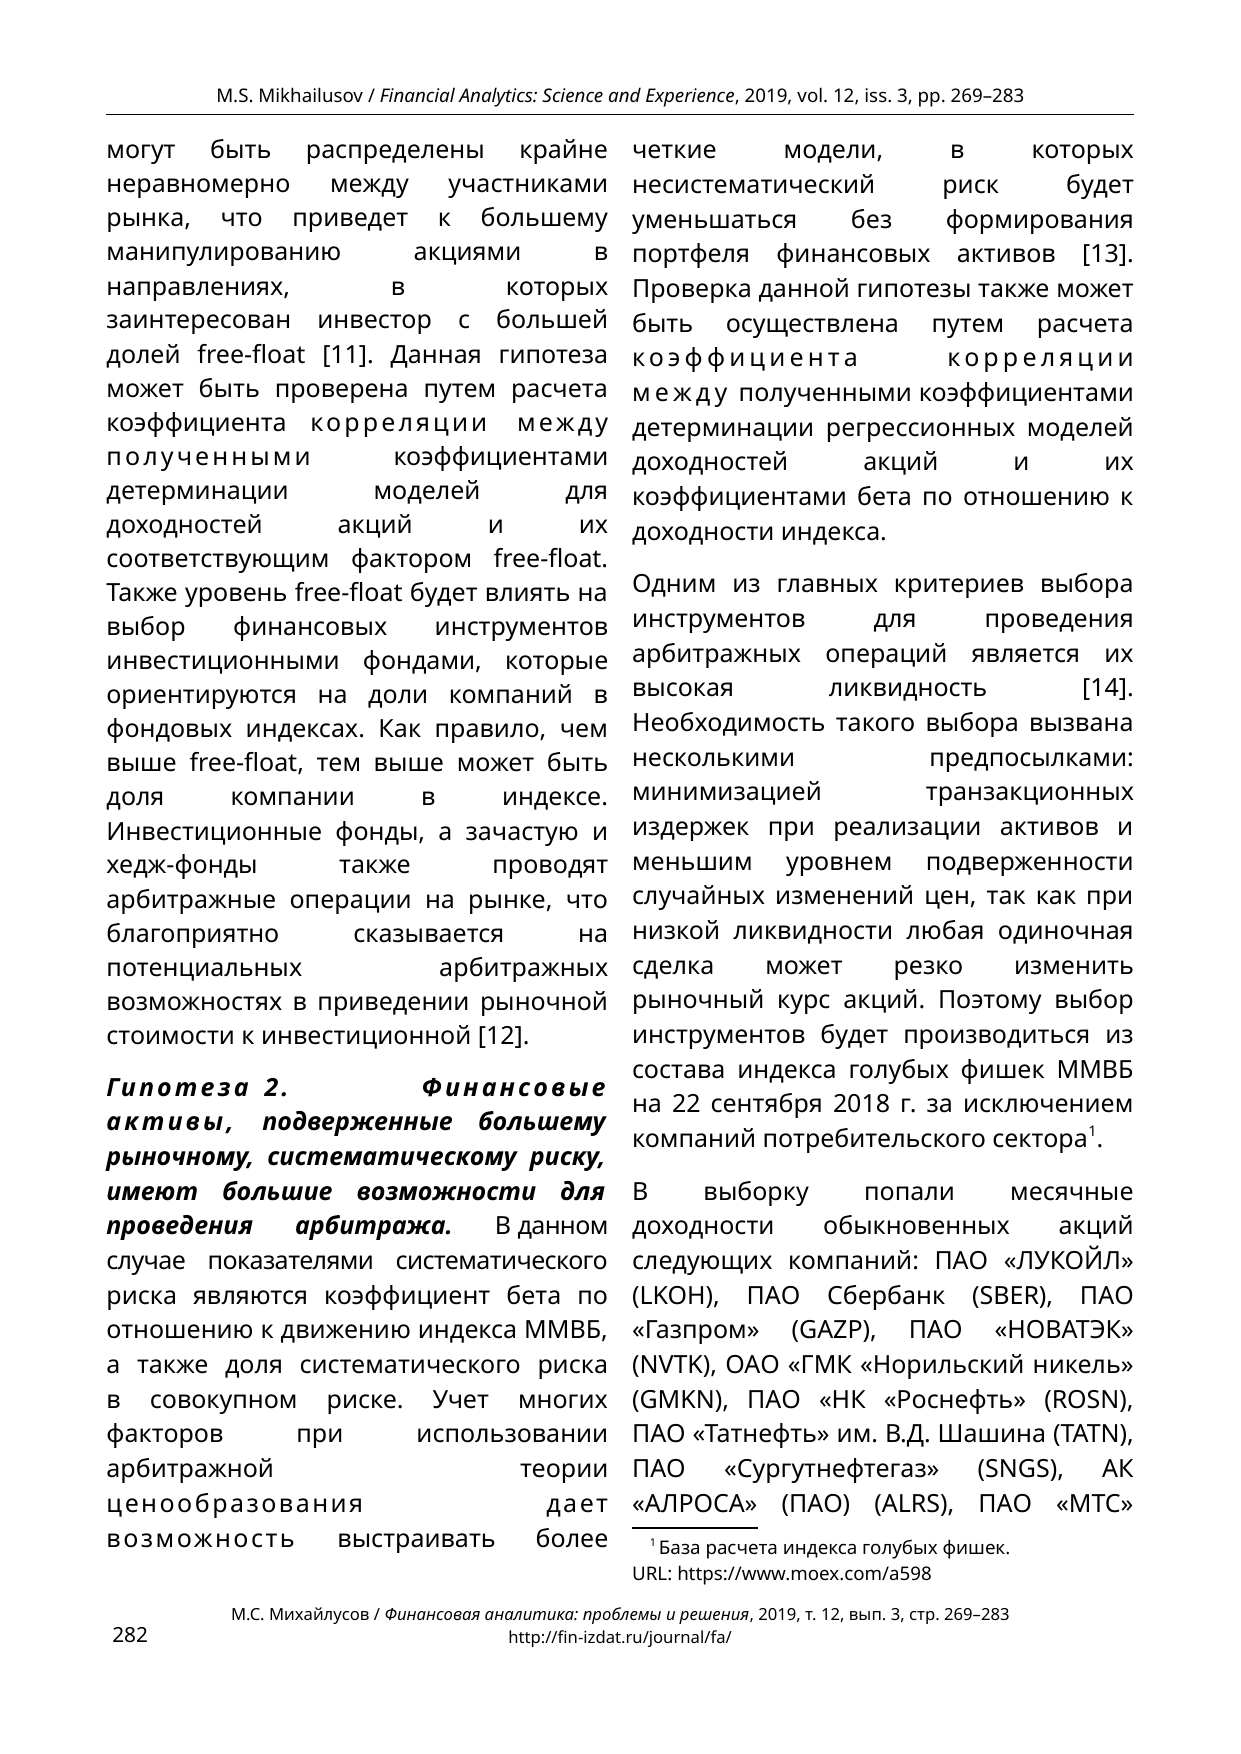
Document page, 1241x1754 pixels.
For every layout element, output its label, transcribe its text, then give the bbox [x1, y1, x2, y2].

text В выборку попали месячные доходности обыкновенных акций следующих компаний: ПАО «ЛУКОЙЛ» (LKOH), ПАО Сбербанк (SBER), ПАО «Газпром» (GAZP), ПАО «НОВАТЭК» (NVTK), ОАО «ГМК «Норильский никель» (GMKN), ПАО «НК «Роснефть» (ROSN), ПАО «Татнефть» им. В.Д. Шашина (TATN), ПАО «Сургутнефтегаз» (SNGS), АК «АЛРОСА» (ПАО) (ALRS), ПАО «МТС» [632, 1173, 1134, 1519]
text четкие модели, в которых несистематический риск будет уменьшаться без формирования портфеля финансовых активов [13]. Проверка данной гипотезы также может быть осуществлена путем расчета коэффициента корреляции между полученными коэффициентами детерминации регрессионных моделей доходностей акций и их коэффициентами бета по отношению к доходности индекса. [632, 132, 1134, 547]
text могут быть распределены крайне неравномерно между участниками рынка, что приведет к большему манипулированию акциями в направлениях, в которых заинтересован инвестор с большей долей free-float [11]. Данная гипотеза может быть проверена путем расчета коэффициента корреляции между полученными коэффициентами детерминации моделей для доходностей акций и их соответствующим фактором free-float. Также уровень free-float будет влиять на выбор финансовых инструментов инвестиционными фондами, которые ориентируются на доли компаний в фондовых индексах. Как правило, чем выше free-float, тем выше может быть доля компании в индексе. Инвестиционные фонды, а зачастую и хедж-фонды также проводят арбитражные операции на рынке, что благоприятно сказывается на потенциальных арбитражных возможностях в приведении рыночной стоимости к инвестиционной [12]. [106, 132, 608, 1052]
text Гипотеза 2. Финансовые активы, подверженные большему рыночному, систематическому риску, имеют большие возможности для проведения арбитража. В данном случае показателями систематического риска являются коэффициент бета по отношению к движению индекса ММВБ, а также доля систематического риска в совокупном риске. Учет многих факторов при использовании арбитражной теории ценообразования дает возможность выстраивать более [106, 1069, 608, 1554]
text Одним из главных критериев выбора инструментов для проведения арбитражных операций является их высокая ликвидность [14]. Необходимость такого выбора вызвана несколькими предпосылками: минимизацией транзакционных издержек при реализации активов и меньшим уровнем подверженности случайных изменений цен, так как при низкой ликвидности любая одиночная сделка может резко изменить рыночный курс акций. Поэтому выбор инструментов будет производиться из состава индекса голубых фишек ММВБ на 22 сентября 2018 г. за исключением компаний потребительского сектора. [632, 566, 1134, 1155]
text База расчета индекса голубых фишек. URL: https://www.moex.com/a598 [632, 1534, 1134, 1586]
